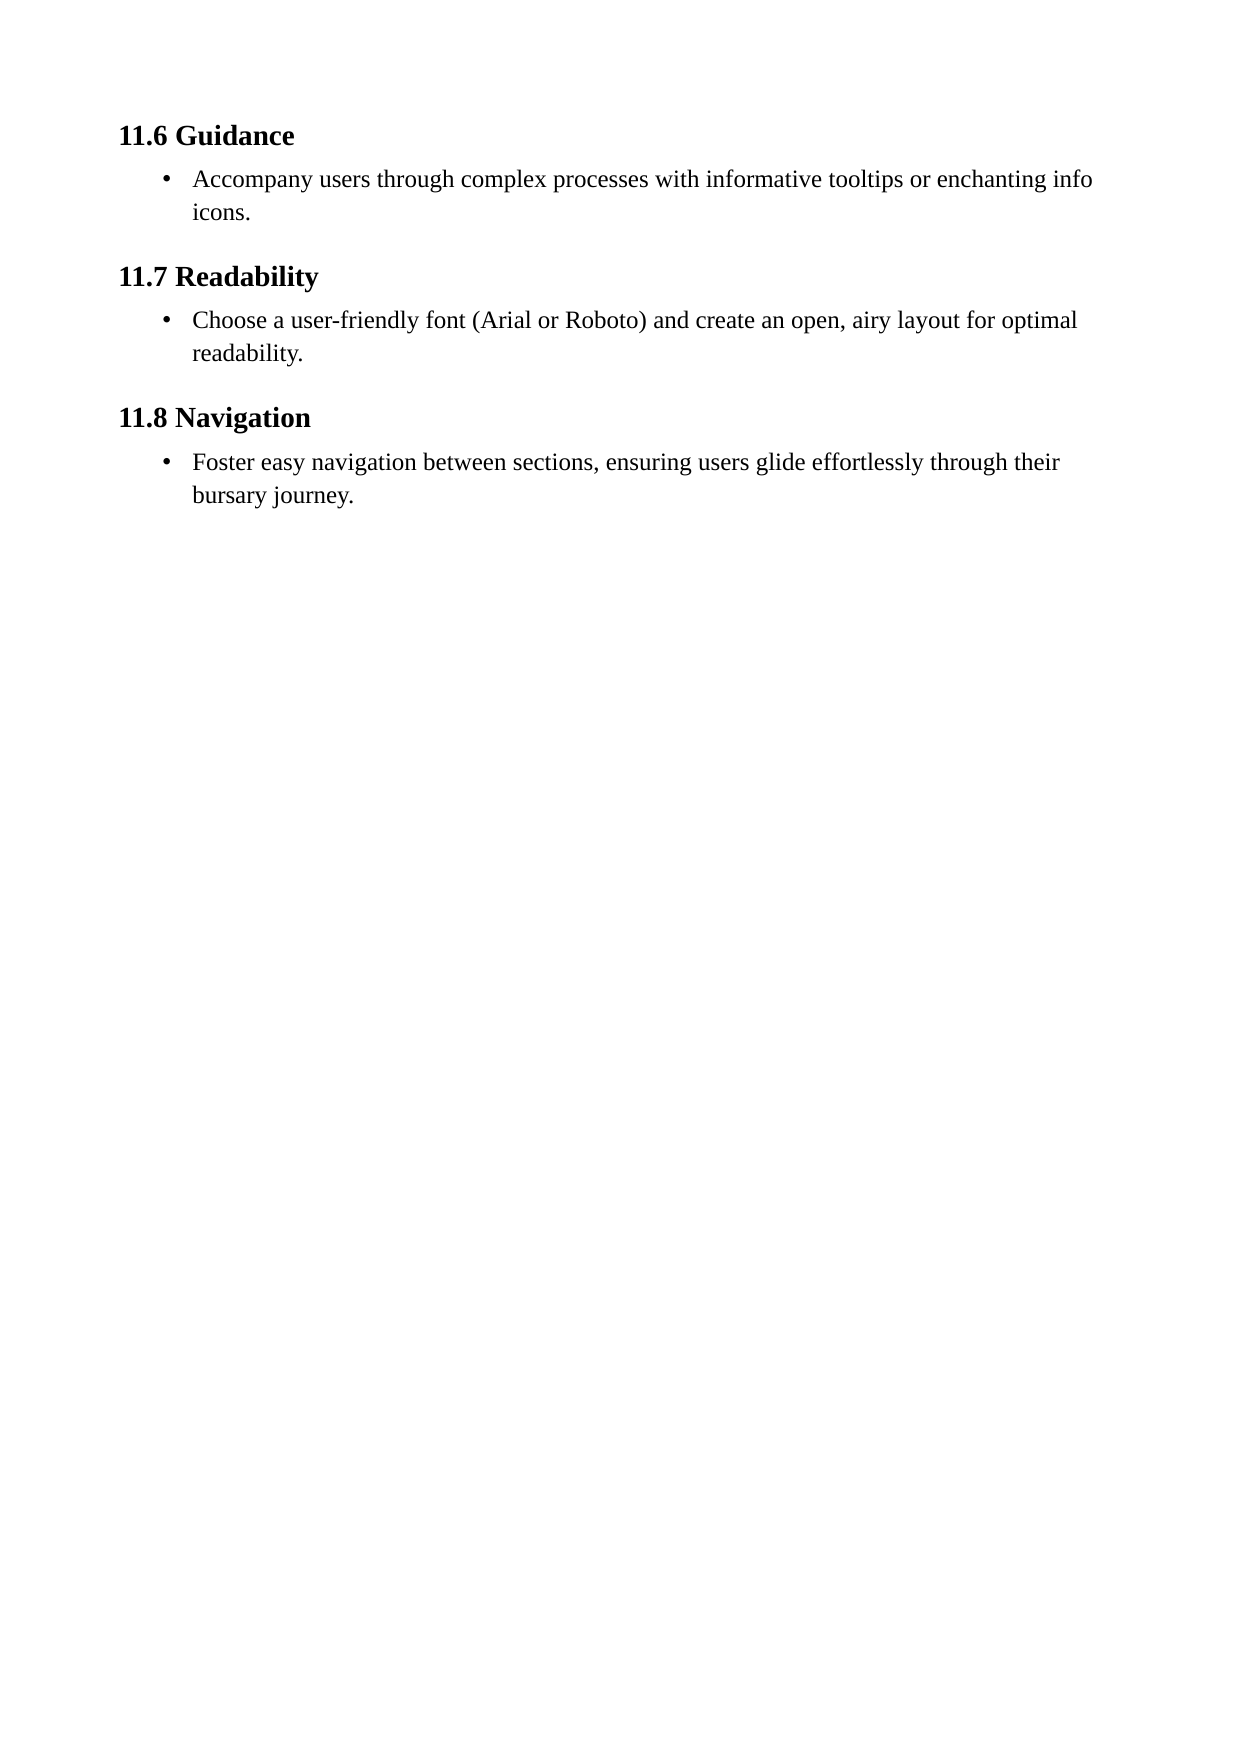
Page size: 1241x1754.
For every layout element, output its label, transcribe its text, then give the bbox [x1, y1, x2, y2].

subtitle 11.8 Navigation [118, 401, 1122, 434]
subtitle 11.7 Readability [118, 259, 1122, 293]
list Accompany users through complex processes with informative tooltips or enchanting info icons. [162, 164, 1122, 226]
subtitle 11.6 Guidance [118, 118, 1122, 152]
list Choose a user-friendly font (Arial or Roboto) and create an open, airy layout for optimal readability. [162, 305, 1122, 367]
list Foster easy navigation between sections, ensuring users glide effortlessly through their bursary journey. [162, 447, 1122, 508]
